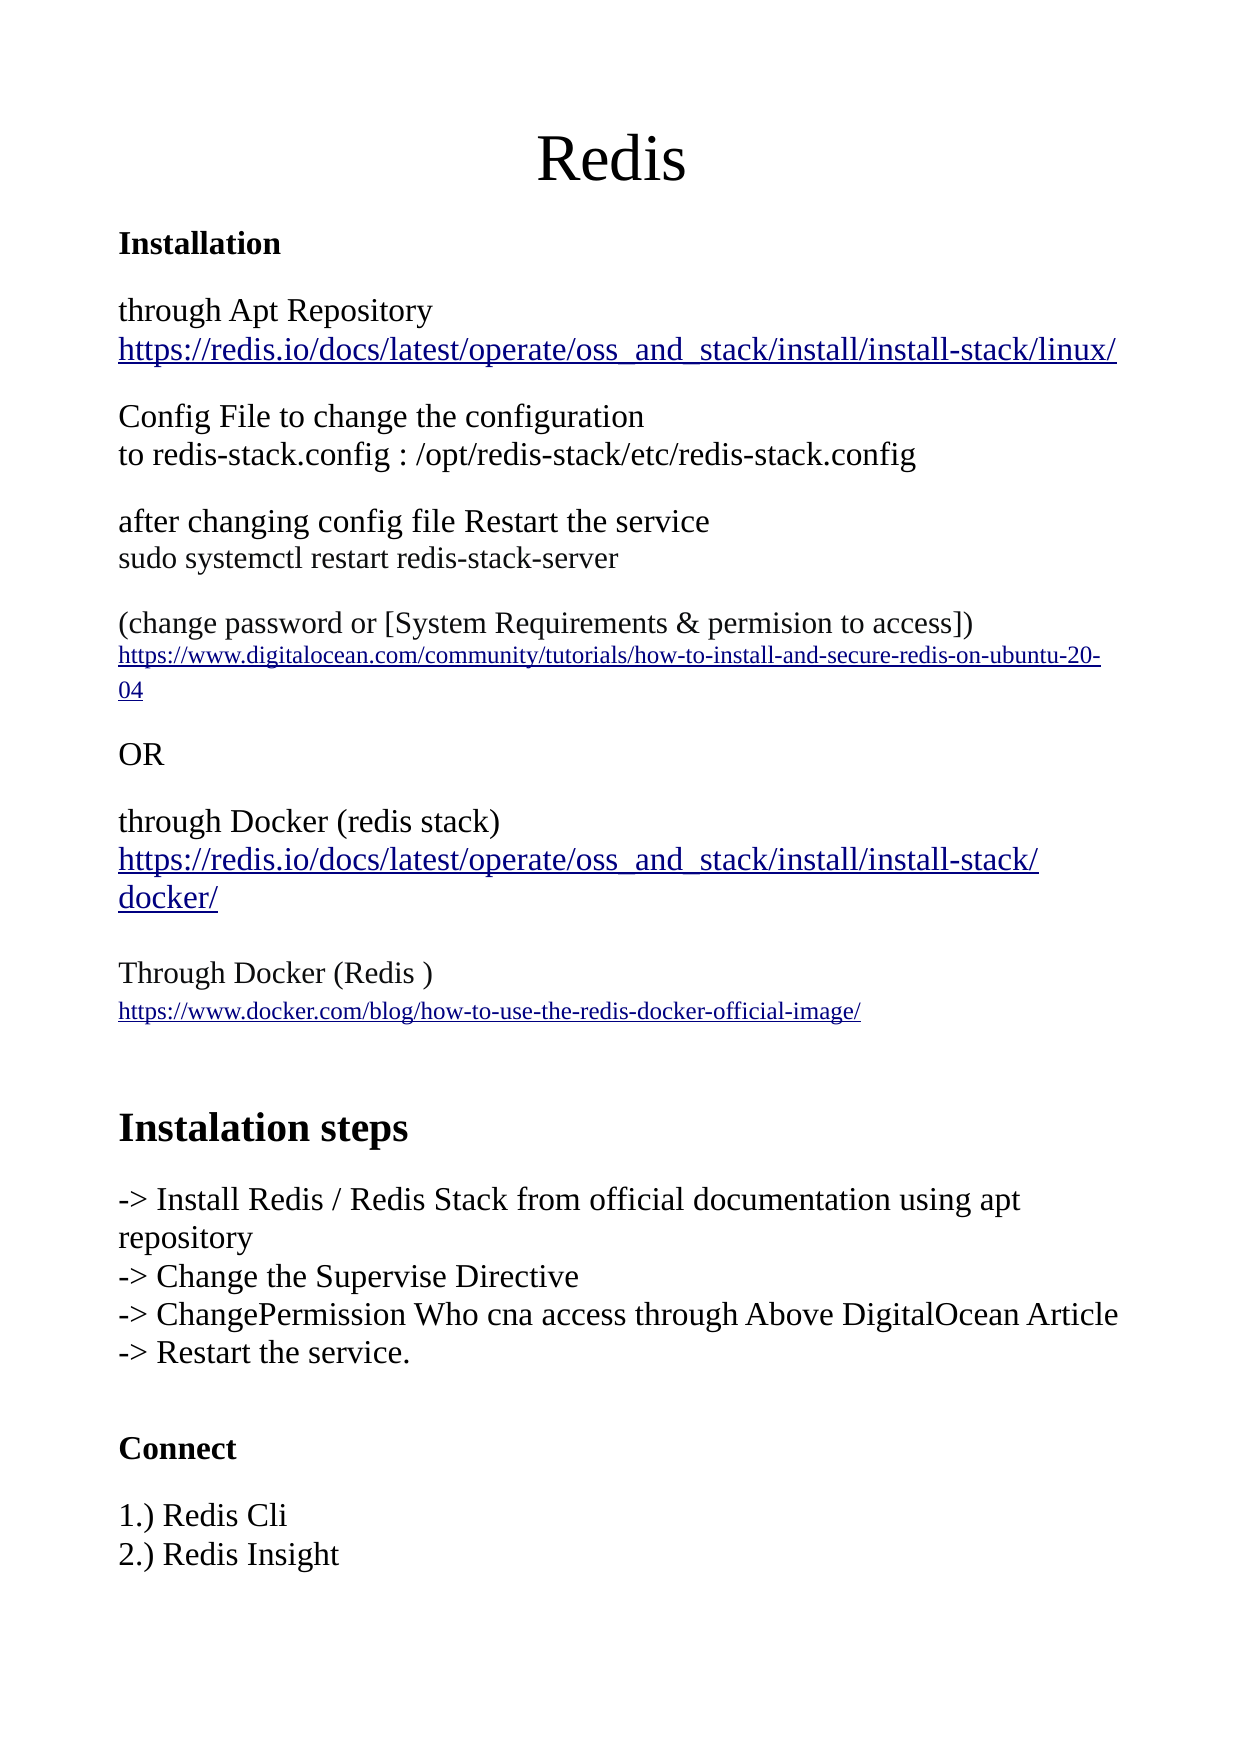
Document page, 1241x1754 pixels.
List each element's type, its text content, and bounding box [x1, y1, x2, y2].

text through Apt Repository [118, 291, 1122, 329]
text Instalation steps [118, 1103, 1122, 1179]
text Through Docker (Redis ) https://www.docker.com/blog/how-to-use-the-redis-docker-official-image/ [118, 954, 1122, 1026]
text 1.) Redis Cli [118, 1496, 1122, 1534]
text -> Change the Supervise Directive [118, 1256, 1122, 1294]
text 2.) Redis Insight [118, 1534, 1122, 1572]
text https://redis.io/docs/latest/operate/oss_and_stack/install/install-stack/linux/ [118, 329, 1122, 367]
text Redis [118, 118, 1122, 195]
text -> ChangePermission Who cna access through Above DigitalOcean Article [118, 1294, 1122, 1333]
text (change password or [System Requirements & permision to access]) [118, 604, 1122, 640]
text OR [118, 734, 1122, 772]
text Connect [118, 1429, 1122, 1496]
text https://redis.io/docs/latest/operate/oss_and_stack/install/install-stack/docker/ [118, 839, 1122, 916]
text after changing config file Restart the service sudo systemctl restart redis-stack-server [118, 501, 1122, 576]
text -> Restart the service. [118, 1333, 1122, 1371]
text through Docker (redis stack) [118, 801, 1122, 839]
text -> Install Redis / Redis Stack from official documentation using apt repository [118, 1179, 1122, 1256]
text Installation [118, 223, 1122, 262]
text Config File to change the configuration to redis-stack.config : /opt/redis-stack/etc/redis-stack.config [118, 396, 1122, 473]
text https://www.digitalocean.com/community/tutorials/how-to-install-and-secure-redis-on-ubuntu-20-04 [118, 640, 1122, 705]
